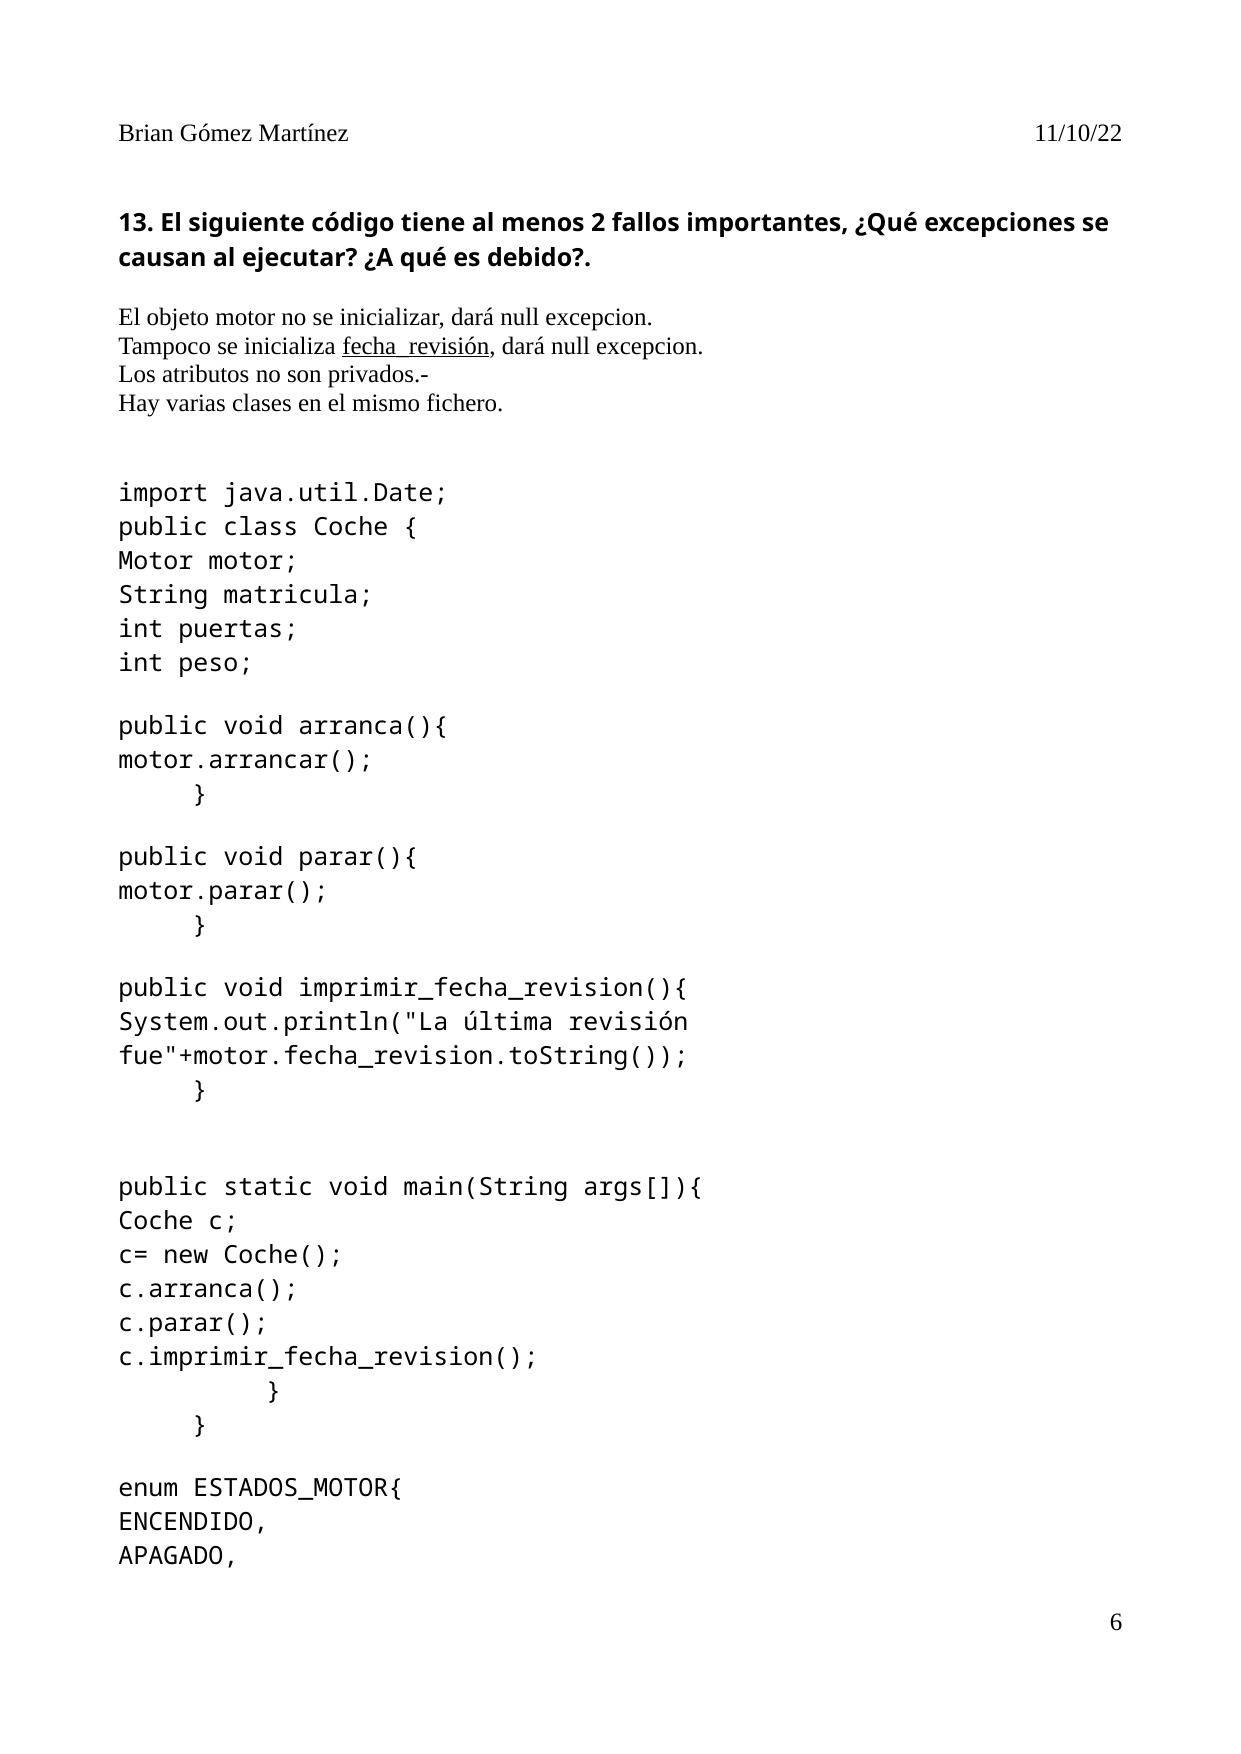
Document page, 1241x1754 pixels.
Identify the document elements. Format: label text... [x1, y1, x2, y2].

text public void imprimir_fecha_revision(){ System.out.println("La última revisión fue"+motor.fecha_revision.toString()); } [118, 941, 1122, 1106]
text public void parar(){ motor.parar(); } [118, 810, 1122, 941]
text public static void main(String args[]){ Coche c; c= new Coche(); c.arranca(); c.parar(); [118, 1140, 1122, 1339]
text public void arranca(){ motor.arrancar(); } [118, 679, 1122, 810]
text 13. El siguiente código tiene al menos 2 fallos importantes, ¿Qué excepciones se causan al ejecutar? ¿A qué es debido?. [118, 205, 1122, 273]
text Tampoco se inicializa fecha_revisión, dará null excepcion. [118, 331, 1122, 359]
text enum ESTADOS_MOTOR{ ENCENDIDO, APAGADO, [118, 1441, 1122, 1572]
text Hay varias clases en el mismo fichero. [118, 388, 1122, 417]
text El objeto motor no se inicializar, dará null excepcion. [118, 302, 1122, 331]
text c.imprimir_fecha_revision(); } } [118, 1339, 1122, 1441]
text import java.util.Date; public class Coche { Motor motor; String matricula; int puertas; int peso; [118, 446, 1122, 679]
text Los atributos no son privados.- [118, 359, 1122, 388]
